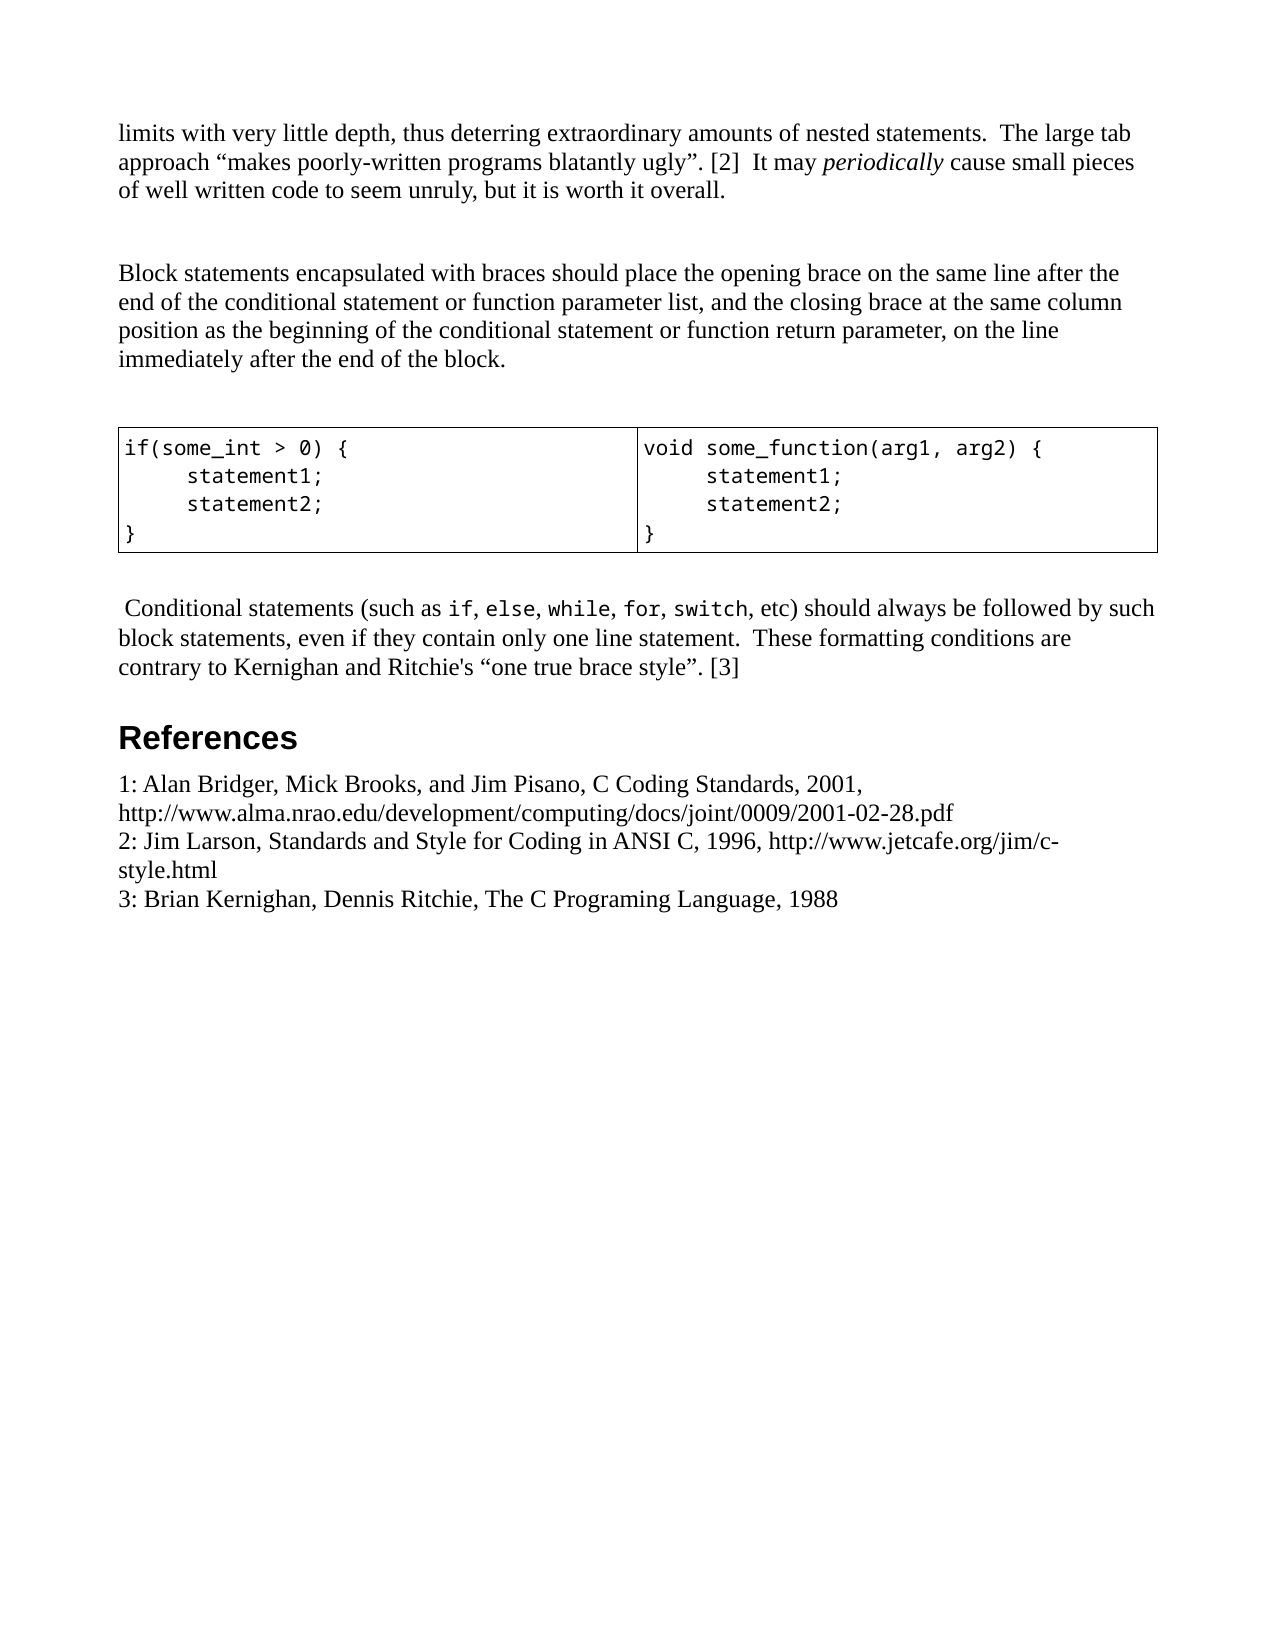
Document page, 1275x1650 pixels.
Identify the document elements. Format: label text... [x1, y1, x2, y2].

text 2: Jim Larson, Standards and Style for Coding in ANSI C, 1996, http://www.jetcafe.org/jim/c-style.html [118, 826, 1157, 884]
text Conditional statements (such as if, else, while, for, switch, etc) should always be followed by such block statements, even if they contain only one line statement. These formatting conditions are contrary to Kernighan and Ritchie's “one true brace style”. [3] [118, 593, 1157, 681]
text 1: Alan Bridger, Mick Brooks, and Jim Pisano, C Coding Standards, 2001, http://www.alma.nrao.edu/development/computing/docs/joint/0009/2001-02-28.pdf [118, 769, 1157, 826]
text limits with very little depth, thus deterring extraordinary amounts of nested statements. The large tab approach “makes poorly-written programs blatantly ugly”. [2] It may periodically cause small pieces of well written code to seem unruly, but it is worth it overall. [118, 118, 1157, 204]
table_header if(some_int > 0) { statement1; statement2; } [119, 428, 637, 552]
text 3: Brian Kernighan, Dennis Ritchie, The C Programing Language, 1988 [118, 884, 1157, 913]
text Block statements encapsulated with braces should place the opening brace on the same line after the end of the conditional statement or function parameter list, and the closing brace at the same column position as the beginning of the conditional statement or function return parameter, on the line immediately after the end of the block. [118, 258, 1157, 373]
table_header void some_function(arg1, arg2) { statement1; statement2; } [638, 428, 1157, 552]
subtitle References [118, 718, 1157, 756]
